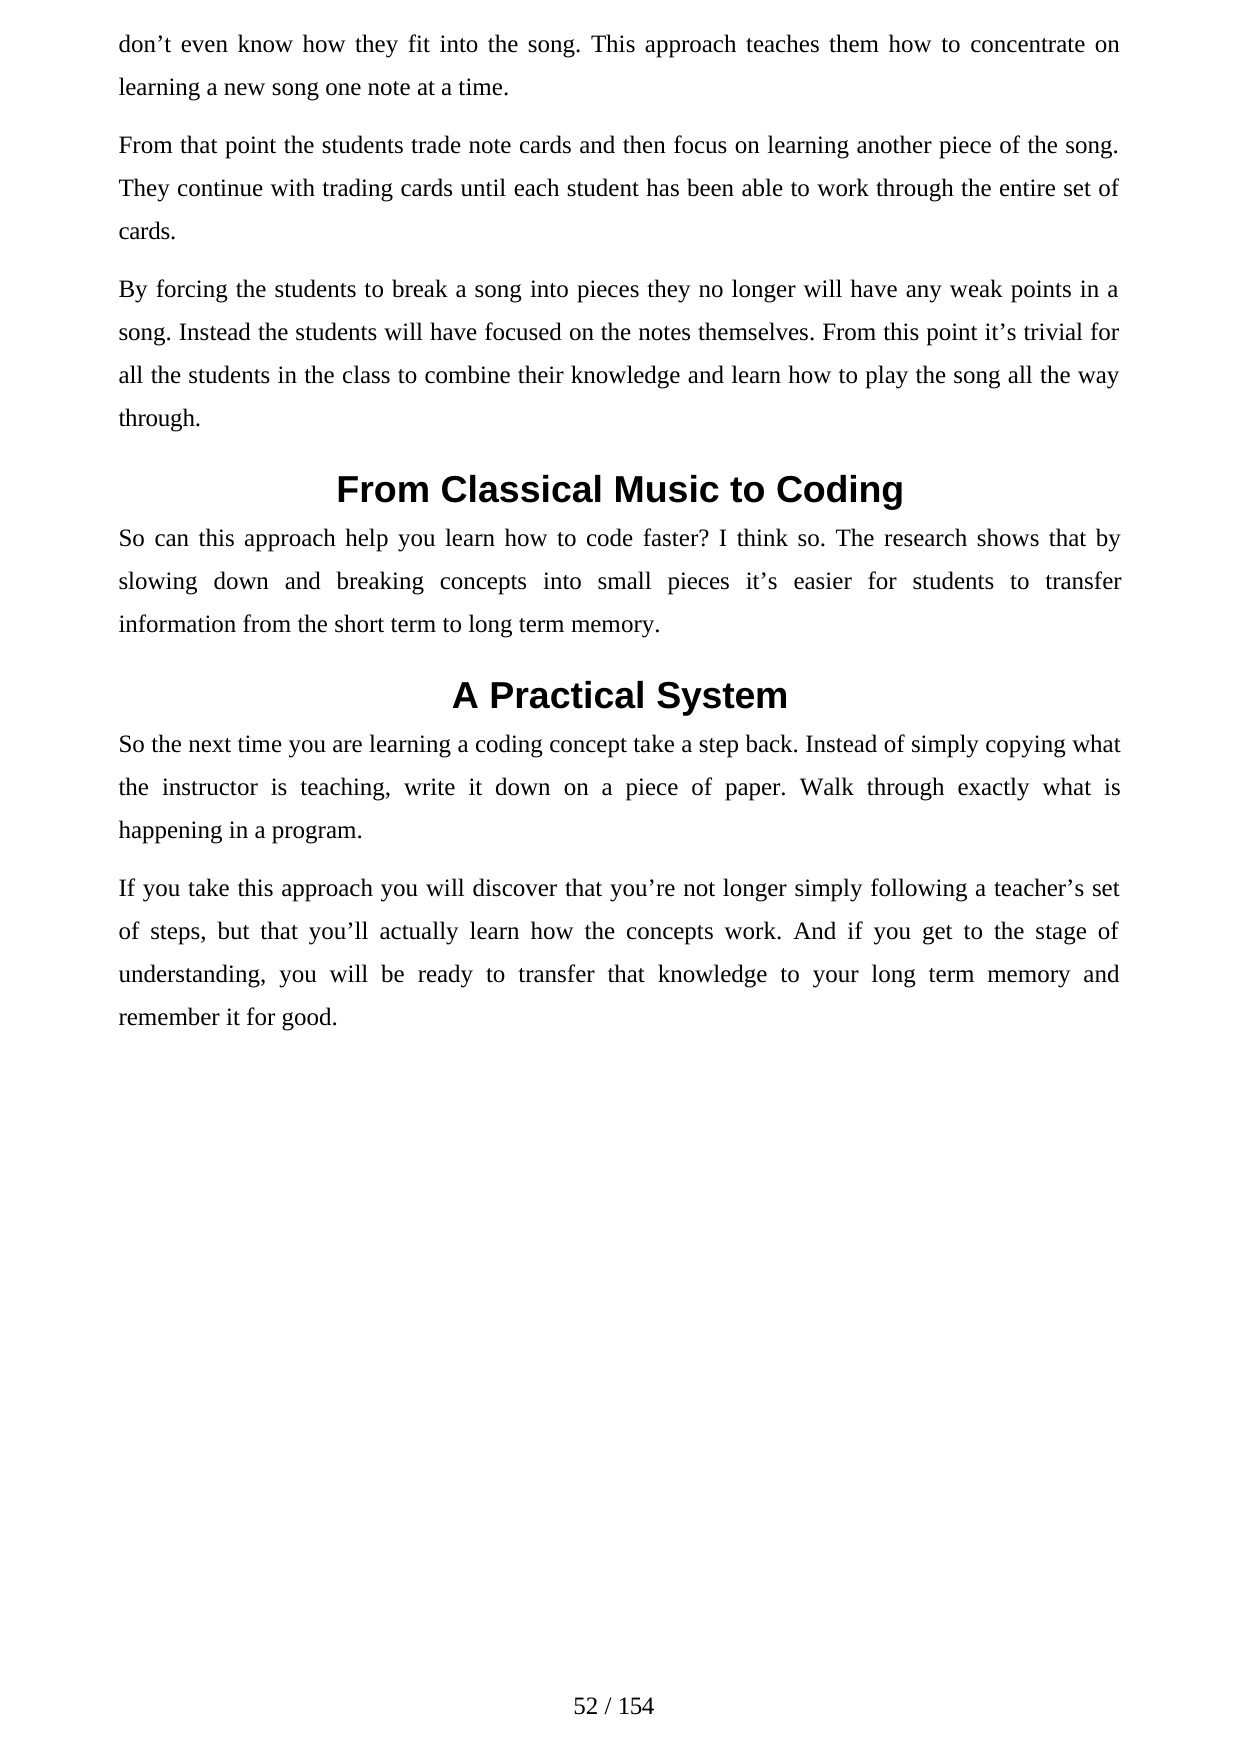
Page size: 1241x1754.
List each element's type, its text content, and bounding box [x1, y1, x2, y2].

text If you take this approach you will discover that you’re not longer simply following a teacher’s set of steps, but that you’ll actually learn how the concepts work. And if you get to the stage of understanding, you will be ready to transfer that knowledge to your long term memory and remember it for good. [118, 873, 1121, 1031]
subtitle A Practical System [29, 673, 1211, 717]
text So can this approach help you learn how to code faster? I think so. The research shows that by slowing down and breaking concepts into small pieces it’s easier for students to transfer information from the short term to long term memory. [118, 523, 1122, 638]
subtitle From Classical Music to Coding [29, 468, 1211, 511]
text don’t even know how they fit into the song. This approach teaches them how to concentrate on learning a new song one note at a time. [118, 29, 1121, 101]
text So the next time you are learning a coding concept take a step back. Instead of simply copying what the instructor is teaching, write it down on a piece of paper. Walk through exactly what is happening in a program. [118, 729, 1122, 844]
text By forcing the students to break a song into pieces they no longer will have any weak points in a song. Instead the students will have focused on the notes themselves. From this point it’s trivial for all the students in the class to combine their knowledge and learn how to play the song all the way through. [118, 274, 1121, 432]
text From that point the students trade note cards and then focus on learning another piece of the song. They continue with trading cards until each student has been able to work through the entire set of cards. [118, 130, 1121, 245]
